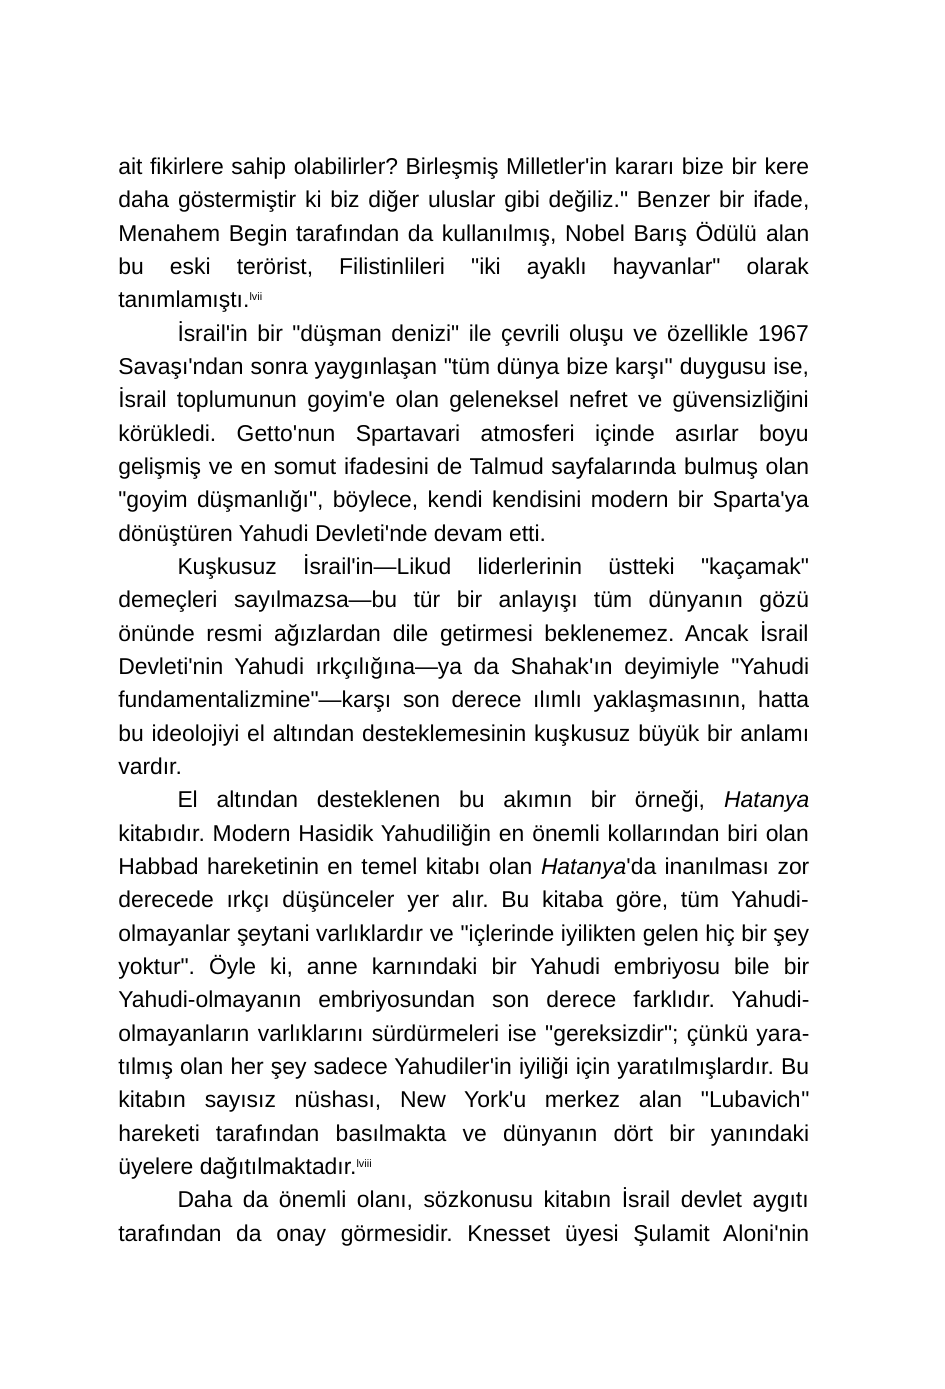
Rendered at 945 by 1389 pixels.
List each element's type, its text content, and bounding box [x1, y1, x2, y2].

text ait fikirlere sahip olabilirler? Birleşmiş Milletler'in ka­rarı bize bir kere daha göstermiştir ki biz diğer uluslar gibi değiliz." Ben­zer bir ifade, Menahem Begin tarafından da kullanılmış, Nobel Barış Ödülü alan bu eski terörist, Filistinlileri "iki ayaklı hayvanlar" olarak tanımlamıştı. [118, 148, 809, 314]
text Daha da önemli olanı, sözkonusu kitabın İsrail devlet aygıtı tara­fın­dan da onay görmesidir. Knesset üyesi Şulamit Aloni'nin [118, 1181, 809, 1248]
text El altından desteklenen bu akımın bir örneği, Hatanya kitabıdır. Mo­dern Hasidik Yahudiliğin en önemli kollarından biri olan Habbad hareketi­nin en temel kitabı olan Hatanya'da inanılması zor derecede ırkçı düşünceler yer alır. Bu kitaba göre, tüm Yahudi-olmayanlar şeytani varlıklardır ve "içle­rinde iyilikten gelen hiç bir şey yoktur". Öyle ki, anne karnındaki bir Yahudi em­briyosu bile bir Yahudi-olmayanın embriyosundan son derece farklıdır. Ya­hudi-olmayanların varlıklarını sürdürmeleri ise "gereksizdir"; çünkü ya­ra­­tılmış olan her şey sadece Yahudiler'in iyiliği için yaratılmışlardır. Bu ki­tabın sayısız nüshası, New York'u merkez alan "Lubavich" hareketi ta­ra­fın­dan basılmakta ve dünyanın dört bir yanındaki üyelere dağı­tılmaktadır. [118, 781, 809, 1181]
text Kuşkusuz İsrail'in—Likud liderlerinin üstteki "kaçamak" demeçleri sa­yıl­mazsa—bu tür bir anlayışı tüm dünyanın gözü önünde resmi ağızlardan dile getirmesi beklenemez. Ancak İsrail Devleti'nin Yahudi ırkçılığına—ya da Shahak'ın deyimiyle "Yahudi fundamentalizmine"—karşı son derece ılım­­lı yaklaşmasının, hatta bu ideolojiyi el altından desteklemesinin kuş­ku­suz büyük bir anlamı vardır. [118, 548, 809, 781]
text İsrail'in bir "düşman denizi" ile çevrili oluşu ve özellikle 1967 Sa­va­şı'­ndan sonra yaygınlaşan "tüm dünya bize karşı" duygusu ise, İsrail top­lu­mu­nun goyim'e olan geleneksel nefret ve güvensizliğini körükledi. Get­to'nun Spartavari atmosferi içinde asırlar boyu gelişmiş ve en somut ifa­desini de Tal­mud sayfalarında bulmuş olan "goyim düşmanlığı", böylece, ken­di ken­di­sini modern bir Sparta'ya dönüştüren Yahudi Devleti'nde devam etti. [118, 314, 809, 548]
